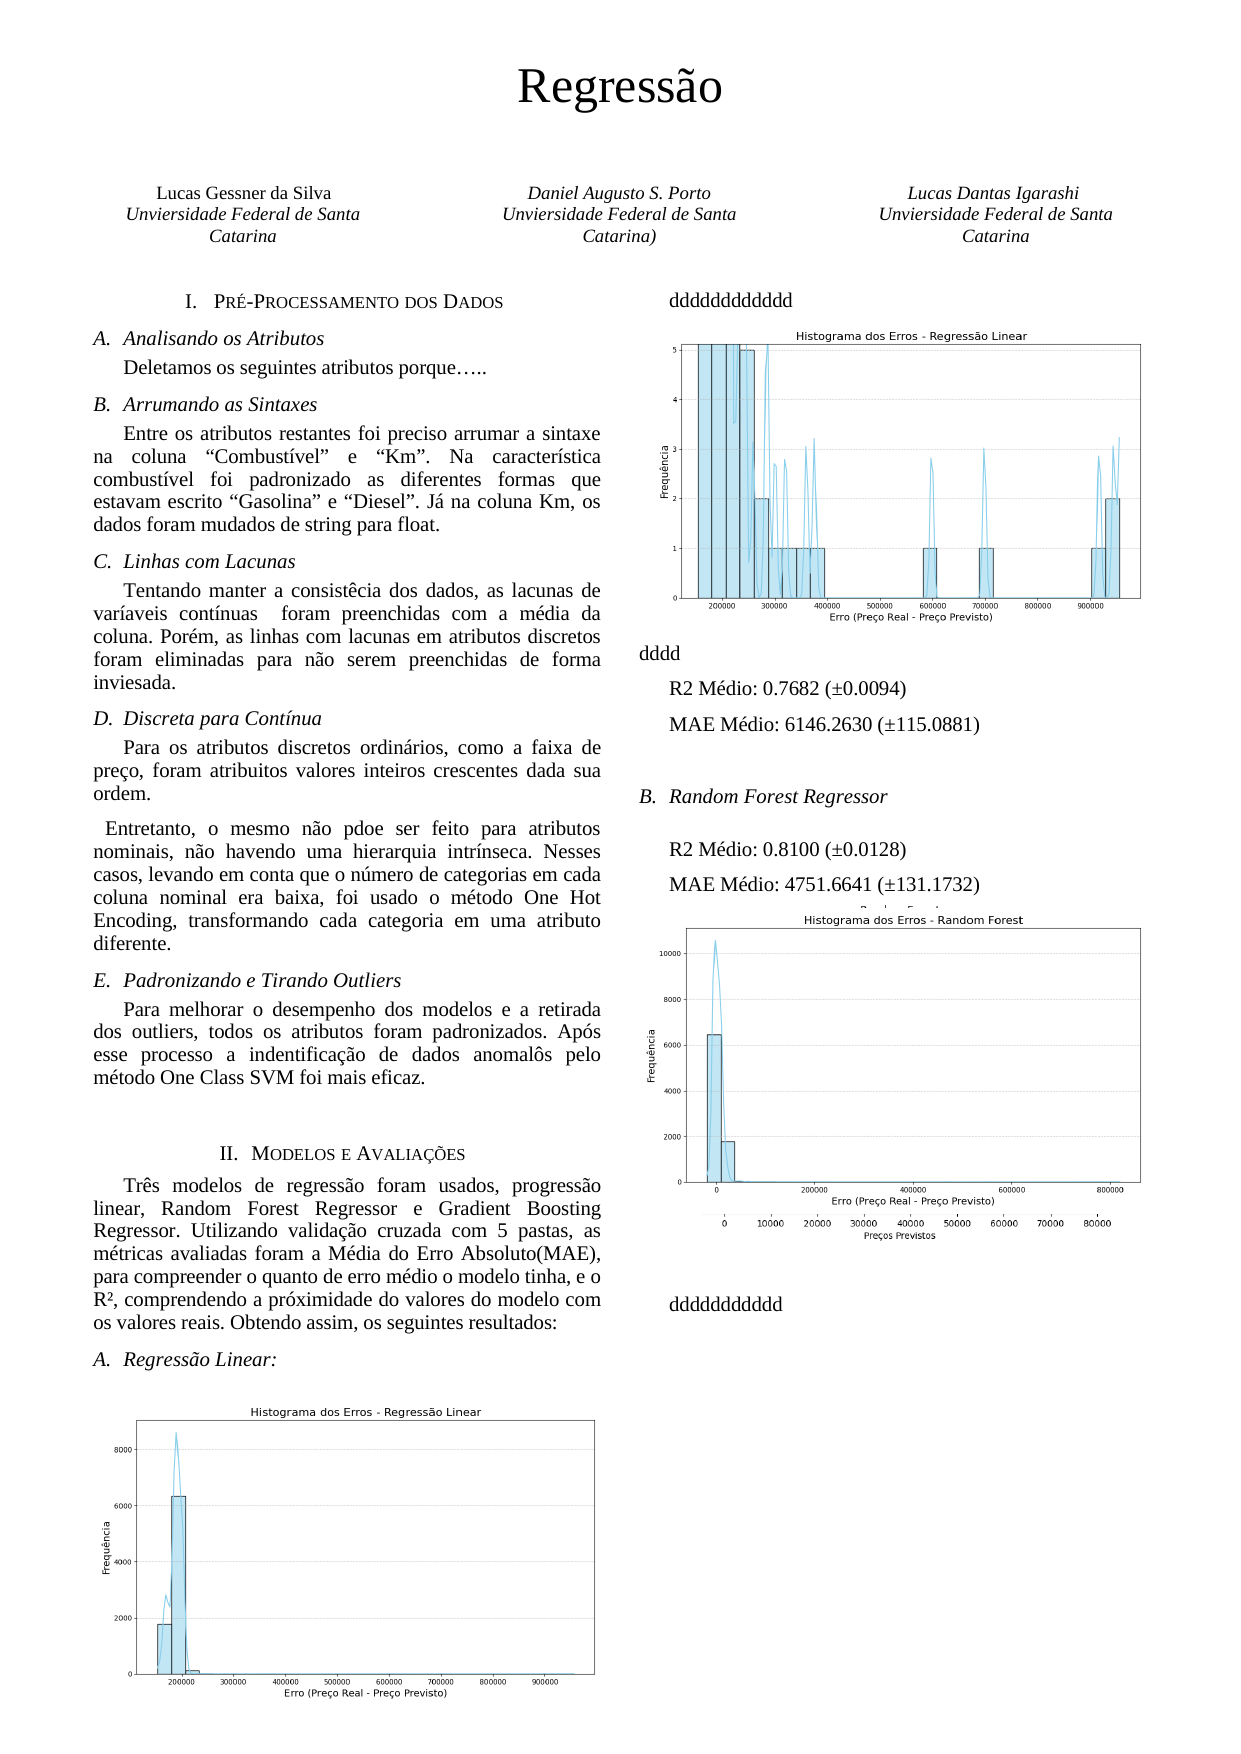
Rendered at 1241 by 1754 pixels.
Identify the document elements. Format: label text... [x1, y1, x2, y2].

text Daniel Augusto S. Porto Unviersidade Federal de Santa Catarina) [469, 182, 771, 246]
subtitle Pré-Processamento dos Dados [93, 289, 601, 313]
subtitle Arrumando as Sintaxes [93, 392, 601, 416]
text Deletamos os seguintes atributos porque….. [93, 356, 601, 379]
subtitle Random Forest Regressor [639, 783, 1147, 808]
text MAE Médio: 4751.6641 (±131.1732) [639, 873, 1147, 896]
picture [638, 901, 1148, 1246]
text Para os atributos discretos ordinários, como a faixa de preço, foram atribuitos valores inteiros crescentes dada sua ordem. [93, 736, 601, 805]
title Regressão [93, 56, 1147, 114]
subtitle Padronizando e Tirando Outliers [93, 967, 601, 992]
subtitle Linhas com Lacunas [93, 549, 601, 573]
text dddd [639, 630, 1147, 665]
picture [93, 1401, 602, 1706]
text dddddddddddd [639, 289, 1147, 312]
text ddddddddddd [639, 1293, 1147, 1316]
text R2 Médio: 0.8100 (±0.0128) [639, 838, 1147, 861]
text R2 Médio: 0.7682 (±0.0094) [639, 678, 1147, 700]
text Três modelos de regressão foram usados, progressão linear, Random Forest Regressor e Gradient Boosting Regressor. Utilizando validação cruzada com 5 pastas, as métricas avaliadas foram a Média do Erro Absoluto(MAE), para compreender o quanto de erro médio o modelo tinha, e o R², comprendendo a próximidade do valores do modelo com os valores reais. Obtendo assim, os seguintes resultados: [93, 1174, 601, 1334]
text Lucas Gessner da Silva Unviersidade Federal de Santa Catarina [93, 182, 394, 273]
text Entretanto, o mesmo não pdoe ser feito para atributos nominais, não havendo uma hierarquia intrínseca. Nesses casos, levando em conta que o número de categorias em cada coluna nominal era baixa, foi usado o método One Hot Encoding, transformando cada categoria em uma atributo diferente. [93, 818, 601, 955]
subtitle Regressão Linear: [93, 1347, 601, 1371]
subtitle Analisando os Atributos [93, 326, 601, 350]
subtitle Modelos e Avaliações [93, 1141, 601, 1165]
text MAE Médio: 6146.2630 (±115.0881) [639, 713, 1147, 736]
text Tentando manter a consistêcia dos dados, as lacunas de varíaveis contínuas foram preenchidas com a média da coluna. Porém, as linhas com lacunas em atributos discretos foram eliminadas para não serem preenchidas de forma inviesada. [93, 579, 601, 694]
text Lucas Dantas Igarashi Unviersidade Federal de Santa Catarina [846, 182, 1147, 270]
text Entre os atributos restantes foi preciso arrumar a sintaxe na coluna “Combustível” e “Km”. Na característica combustível foi padronizado as diferentes formas que estavam escrito “Gasolina” e “Diesel”. Já na coluna Km, os dados foram mudados de string para float. [93, 422, 601, 536]
subtitle Discreta para Contínua [93, 706, 601, 730]
text Para melhorar o desempenho dos modelos e a retirada dos outliers, todos os atributos foram padronizados. Após esse processo a indentificação de dados anomalôs pelo método One Class SVM foi mais eficaz. [93, 998, 601, 1089]
picture [638, 324, 1148, 630]
